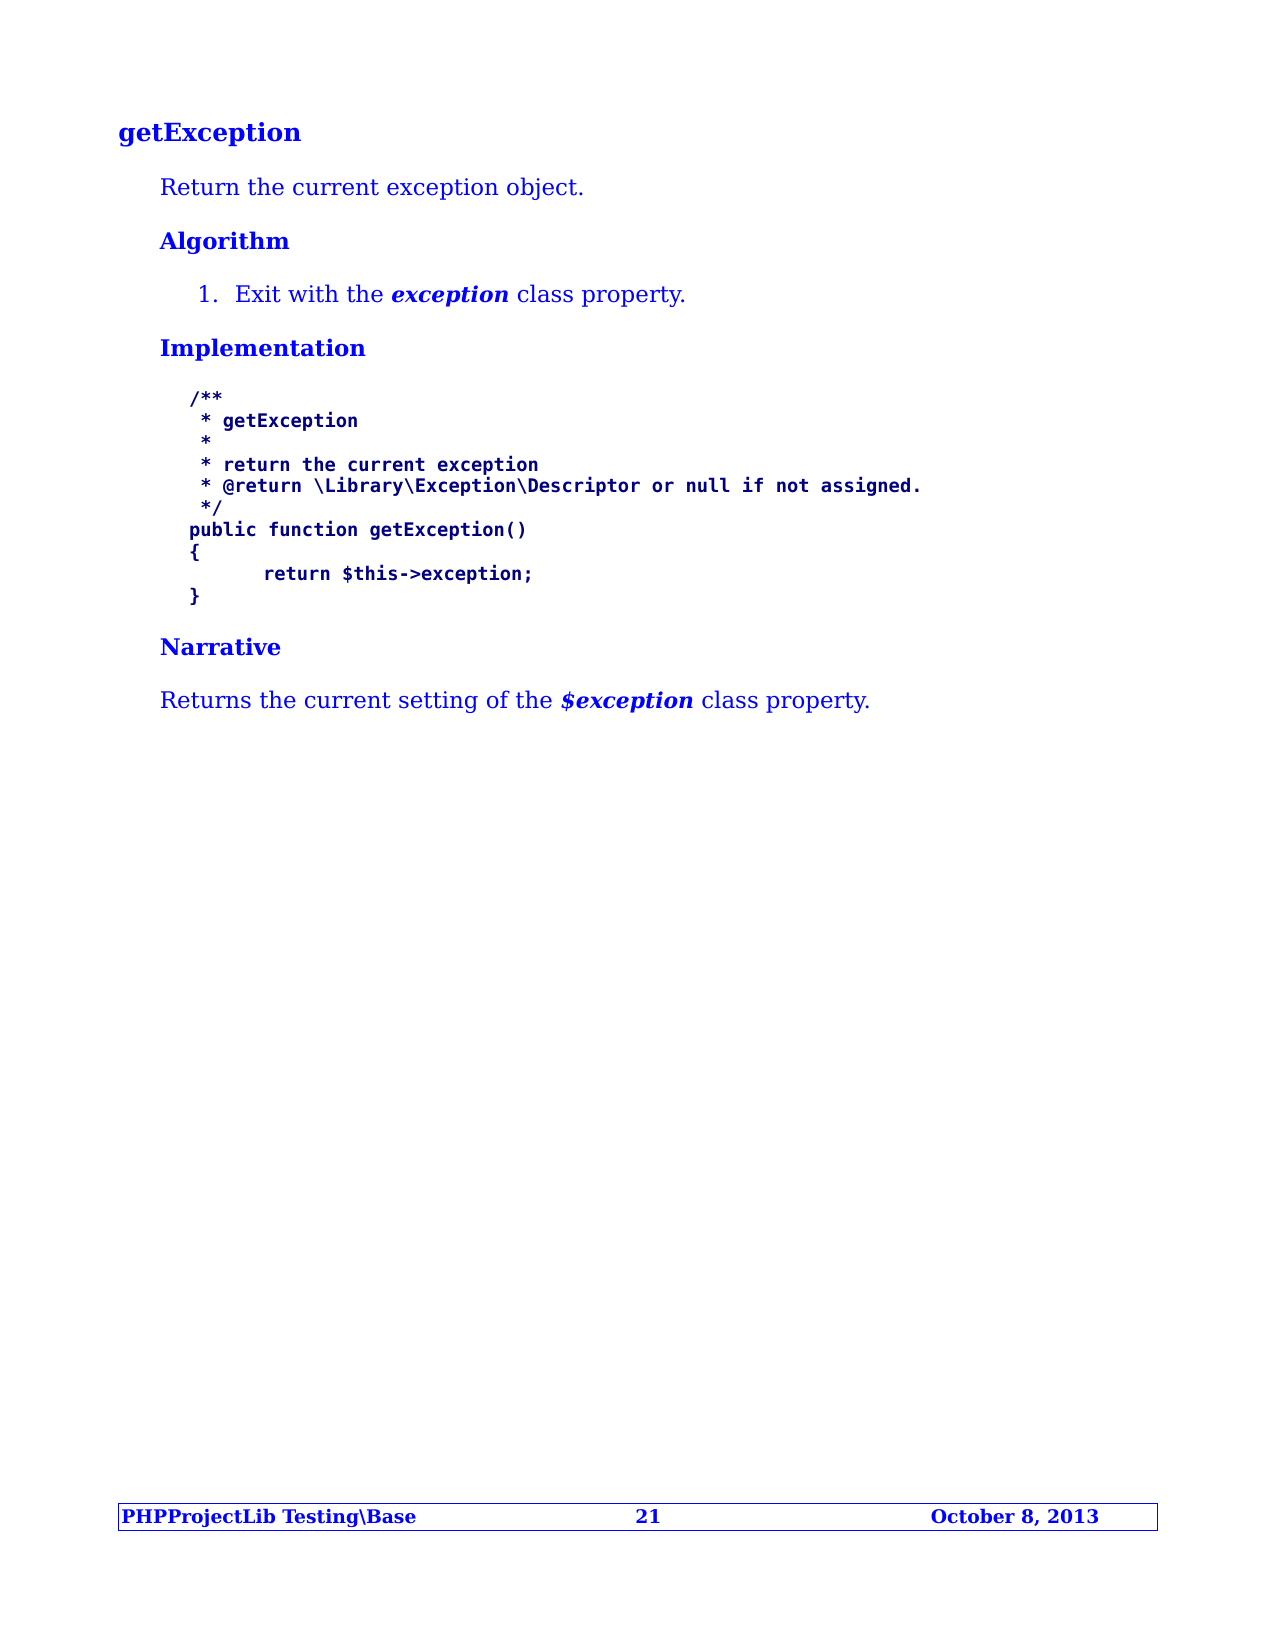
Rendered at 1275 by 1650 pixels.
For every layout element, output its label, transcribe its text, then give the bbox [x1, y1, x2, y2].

list /** [189, 388, 1157, 410]
list } [189, 585, 1157, 607]
list Exit with the exception class property. [197, 281, 1157, 308]
list * return the current exception [189, 453, 1157, 475]
list */ [189, 497, 1157, 519]
list { [189, 541, 1157, 563]
text Narrative [159, 633, 1157, 660]
title getException [118, 118, 1157, 147]
list public function getException() [189, 519, 1157, 541]
text Returns the current setting of the $exception class property. [159, 687, 1157, 713]
text Implementation [159, 334, 1157, 361]
list return $this->exception; [189, 563, 1157, 585]
text Return the current exception object. [159, 174, 1157, 201]
text Algorithm [159, 227, 1157, 254]
list * [189, 432, 1157, 453]
list * getException [189, 410, 1157, 432]
list * @return \Library\Exception\Descriptor or null if not assigned. [189, 475, 1157, 497]
